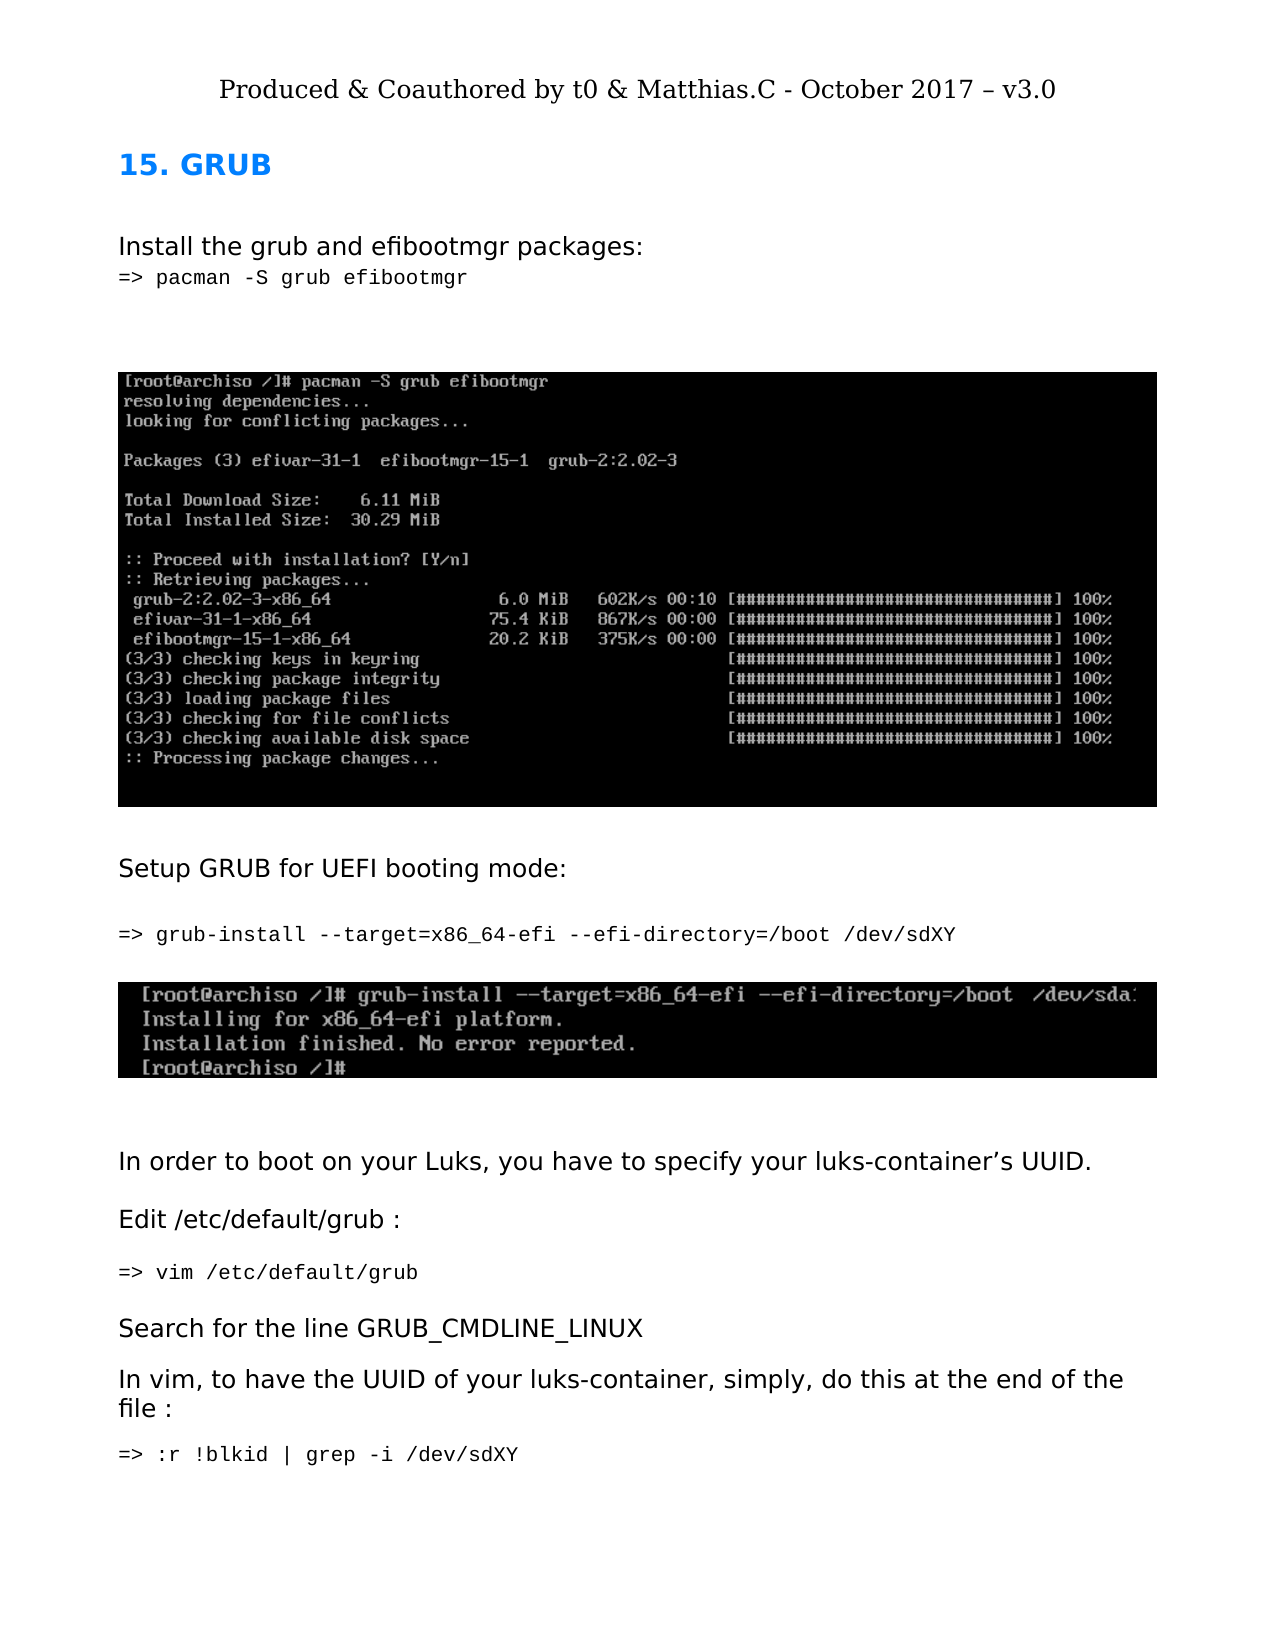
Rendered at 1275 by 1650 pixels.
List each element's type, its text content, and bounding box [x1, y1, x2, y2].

text In order to boot on your Luks, you have to specify your luks-container’s UUID. [118, 1147, 1157, 1176]
picture [118, 372, 1157, 807]
text => pacman -S grub efibootmgr [118, 267, 1157, 290]
text => vim /etc/default/grub [118, 1262, 1157, 1286]
text Edit /etc/default/grub : [118, 1205, 1157, 1234]
text => grub-install --target=x86_64-efi --efi-directory=/boot /dev/sdXY [118, 924, 1157, 947]
text Install the grub and efibootmgr packages: [118, 232, 1157, 261]
subtitle 15. GRUB [118, 148, 1157, 182]
text => :r !blkid | grep -i /dev/sdXY [118, 1443, 1157, 1467]
picture [118, 982, 1157, 1078]
text Setup GRUB for UEFI booting mode: [118, 854, 1157, 883]
text Search for the line GRUB_CMDLINE_LINUX [118, 1314, 1157, 1344]
text In vim, to have the UUID of your luks-container, simply, do this at the end of the file : [118, 1365, 1157, 1423]
